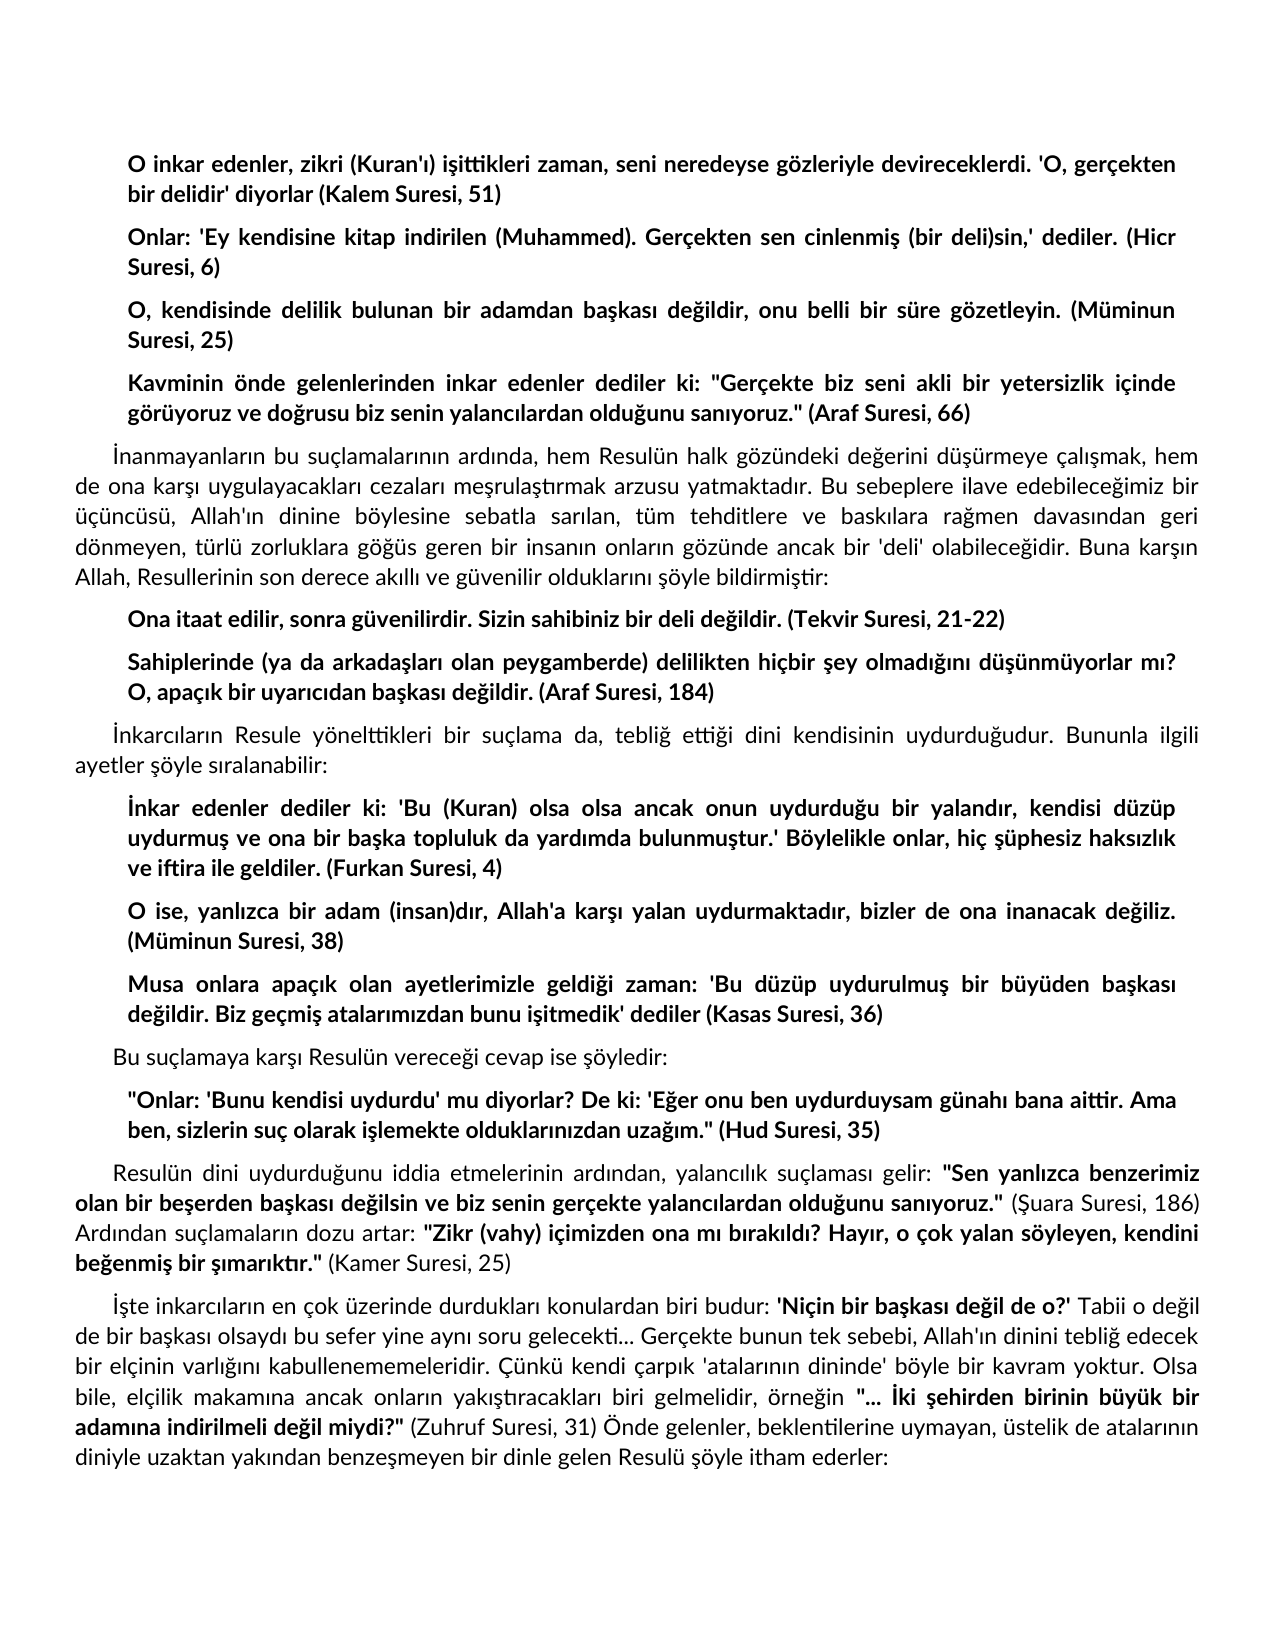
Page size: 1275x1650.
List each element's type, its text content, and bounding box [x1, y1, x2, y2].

text İşte inkarcıların en çok üzerinde durdukları konulardan biri budur: 'Niçin bir başkası değil de o?' Tabii o değil de bir başkası olsaydı bu sefer yine aynı soru gelecekti... Gerçekte bunun tek sebebi, Allah'ın dinini tebliğ edecek bir elçinin varlığını kabullenememeleridir. Çünkü kendi çarpık 'atalarının dininde' böyle bir kavram yoktur. Olsa bile, elçilik makamına ancak onların yakıştıracakları biri gelmelidir, örneğin "... İki şehirden birinin büyük bir adamına indirilmeli değil miydi?" (Zuhruf Suresi, 31) Önde gelenler, beklentilerine uymayan, üstelik de atalarının diniyle uzaktan yakından benzeşmeyen bir dinle gelen Resulü şöyle itham ederler: [75, 1292, 1200, 1470]
text Musa onlara apaçık olan ayetlerimizle geldiği zaman: 'Bu düzüp uydurulmuş bir büyüden başkası değildir. Biz geçmiş atalarımızdan bunu işitmedik' dediler (Kasas Suresi, 36) [127, 970, 1177, 1027]
text İnanmayanların bu suçlamalarının ardında, hem Resulün halk gözündeki değerini düşürmeye çalışmak, hem de ona karşı uygulayacakları cezaları meşrulaştırmak arzusu yatmaktadır. Bu sebeplere ilave edebileceğimiz bir üçüncüsü, Allah'ın dinine böylesine sebatla sarılan, tüm tehditlere ve baskılara rağmen davasından geri dönmeyen, türlü zorluklara göğüs geren bir insanın onların gözünde ancak bir 'deli' olabileceğidir. Buna karşın Allah, Resullerinin son derece akıllı ve güvenilir olduklarını şöyle bildirmiştir: [75, 442, 1200, 590]
text İnkarcıların Resule yönelttikleri bir suçlama da, tebliğ ettiği dini kendisinin uydurduğudur. Bununla ilgili ayetler şöyle sıralanabilir: [75, 721, 1200, 778]
text "Onlar: 'Bunu kendisi uydurdu' mu diyorlar? De ki: 'Eğer onu ben uydurduysam günahı bana aittir. Ama ben, sizlerin suç olarak işlemekte olduklarınızdan uzağım." (Hud Suresi, 35) [127, 1085, 1177, 1143]
text O inkar edenler, zikri (Kuran'ı) işittikleri zaman, seni neredeyse gözleriyle devireceklerdi. 'O, gerçekten bir delidir' diyorlar (Kalem Suresi, 51) [127, 150, 1177, 208]
text Onlar: 'Ey kendisine kitap indirilen (Muhammed). Gerçekten sen cinlenmiş (bir deli)sin,' dediler. (Hicr Suresi, 6) [127, 223, 1177, 281]
text İnkar edenler dediler ki: 'Bu (Kuran) olsa olsa ancak onun uydurduğu bir yalandır, kendisi düzüp uydurmuş ve ona bir başka topluluk da yardımda bulunmuştur.' Böylelikle onlar, hiç şüphesiz haksızlık ve iftira ile geldiler. (Furkan Suresi, 4) [127, 794, 1177, 882]
text Sahiplerinde (ya da arkadaşları olan peygamberde) delilikten hiçbir şey olmadığını düşünmüyorlar mı? O, apaçık bir uyarıcıdan başkası değildir. (Araf Suresi, 184) [127, 648, 1177, 706]
text Resulün dini uydurduğunu iddia etmelerinin ardından, yalancılık suçlaması gelir: "Sen yanlızca benzerimiz olan bir beşerden başkası değilsin ve biz senin gerçekte yalancılardan olduğunu sanıyoruz." (Şuara Suresi, 186) Ardından suçlamaların dozu artar: "Zikr (vahy) içimizden ona mı bırakıldı? Hayır, o çok yalan söyleyen, kendini beğenmiş bir şımarıktır." (Kamer Suresi, 25) [75, 1158, 1200, 1276]
text Bu suçlamaya karşı Resulün vereceği cevap ise şöyledir: [75, 1043, 1200, 1070]
text O ise, yanlızca bir adam (insan)dır, Allah'a karşı yalan uydurmaktadır, bizler de ona inanacak değiliz. (Müminun Suresi, 38) [127, 897, 1177, 954]
text O, kendisinde delilik bulunan bir adamdan başkası değildir, onu belli bir süre gözetleyin. (Müminun Suresi, 25) [127, 296, 1177, 353]
text Kavminin önde gelenlerinden inkar edenler dediler ki: "Gerçekte biz seni akli bir yetersizlik içinde görüyoruz ve doğrusu biz senin yalancılardan olduğunu sanıyoruz." (Araf Suresi, 66) [127, 369, 1177, 426]
text Ona itaat edilir, sonra güvenilirdir. Sizin sahibiniz bir deli değildir. (Tekvir Suresi, 21-22) [127, 605, 1177, 633]
